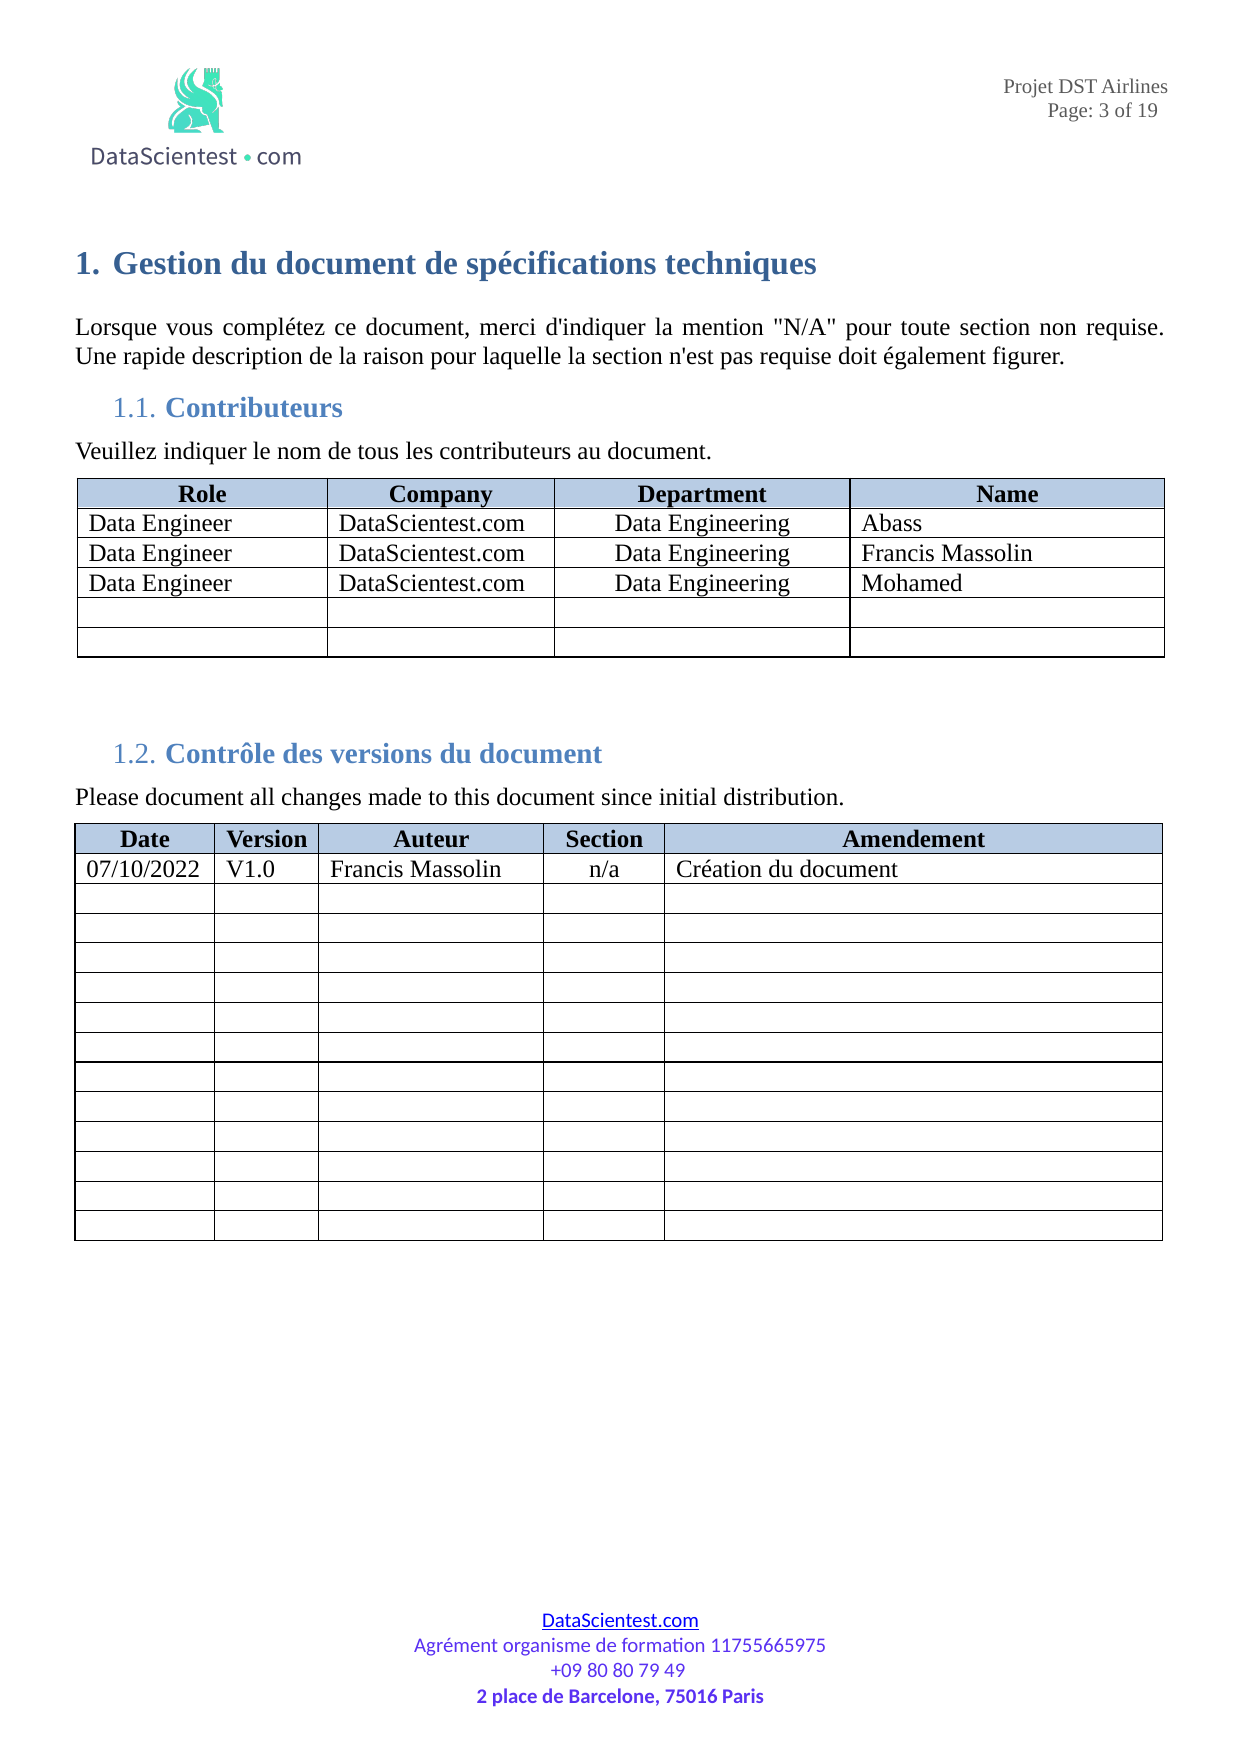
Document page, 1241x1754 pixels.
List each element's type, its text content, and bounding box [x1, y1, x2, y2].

table_cell [555, 628, 849, 656]
table_cell [76, 943, 214, 972]
table_cell [319, 884, 543, 912]
table_cell [665, 1182, 1162, 1210]
table_cell [665, 973, 1162, 1002]
table_cell [544, 1182, 664, 1210]
table_cell [665, 1063, 1162, 1091]
table_cell Data Engineering [555, 568, 849, 597]
table_cell DataScientest.com [328, 538, 554, 567]
table_cell [215, 943, 318, 972]
table_cell [215, 1092, 318, 1121]
subtitle Gestion du document de spécifications techniques [75, 244, 1166, 282]
table_header Version [215, 824, 318, 853]
table_cell [319, 1003, 543, 1032]
table_cell [319, 1063, 543, 1091]
table_header Amendement [665, 824, 1162, 853]
table_cell [328, 598, 554, 627]
table_cell [319, 973, 543, 1002]
table_cell [215, 1003, 318, 1032]
table_cell [319, 1152, 543, 1181]
table_cell [78, 628, 327, 656]
table_cell Francis Massolin [319, 854, 543, 883]
table_cell [544, 884, 664, 912]
table_cell [319, 1033, 543, 1061]
table_cell [319, 1122, 543, 1151]
table_cell [665, 914, 1162, 942]
table_cell [665, 1092, 1162, 1121]
table_cell [665, 1122, 1162, 1151]
table_cell [76, 1033, 214, 1061]
table_cell [215, 884, 318, 912]
table_cell [76, 1211, 214, 1240]
table_cell [328, 628, 554, 656]
table_cell [76, 1063, 214, 1091]
table_cell [851, 598, 1164, 627]
table_cell [76, 1092, 214, 1121]
table_cell [544, 1152, 664, 1181]
table_cell [319, 914, 543, 942]
table_cell [76, 973, 214, 1002]
table_cell [215, 1033, 318, 1061]
picture [75, 45, 321, 195]
table_cell [665, 943, 1162, 972]
table_header Section [544, 824, 664, 853]
table_cell [76, 914, 214, 942]
table_cell Création du document [665, 854, 1162, 883]
table_header Date [76, 824, 214, 853]
table_cell [215, 1152, 318, 1181]
table_cell Data Engineer [78, 568, 327, 597]
table_cell [544, 914, 664, 942]
table_cell DataScientest.com [328, 509, 554, 537]
subtitle Contributeurs [112, 390, 1166, 424]
table_cell Abass [851, 509, 1164, 537]
table_cell [76, 1152, 214, 1181]
table_cell [76, 1003, 214, 1032]
table_cell [215, 1211, 318, 1240]
table_cell Mohamed [851, 568, 1164, 597]
table_cell V1.0 [215, 854, 318, 883]
table_cell [665, 884, 1162, 912]
table_cell [76, 1122, 214, 1151]
table_cell [544, 1211, 664, 1240]
table_cell [665, 1033, 1162, 1061]
table_header Name [851, 479, 1164, 507]
table_cell [78, 598, 327, 627]
table_cell 07/10/2022 [76, 854, 214, 883]
table_cell [215, 914, 318, 942]
table_cell Data Engineering [555, 509, 849, 537]
table_header Role [78, 479, 327, 507]
table_cell [544, 1092, 664, 1121]
table_cell [215, 1182, 318, 1210]
table_cell [555, 598, 849, 627]
table_cell [544, 1122, 664, 1151]
table_cell [851, 628, 1164, 656]
table_cell [319, 943, 543, 972]
subtitle Contrôle des versions du document [112, 736, 1166, 769]
table_cell [665, 1211, 1162, 1240]
table_cell Francis Massolin [851, 538, 1164, 567]
table_cell [215, 1122, 318, 1151]
table_header Company [328, 479, 554, 507]
table_cell [215, 1063, 318, 1091]
table_header Auteur [319, 824, 543, 853]
table_cell [665, 1152, 1162, 1181]
table_cell [76, 884, 214, 912]
table_cell Data Engineer [78, 538, 327, 567]
text Please document all changes made to this document since initial distribution. [75, 782, 1166, 811]
table_cell [319, 1092, 543, 1121]
table_cell [76, 1182, 214, 1210]
table_cell Data Engineering [555, 538, 849, 567]
table_cell [319, 1182, 543, 1210]
table_cell [544, 1003, 664, 1032]
table_cell Data Engineer [78, 509, 327, 537]
table_header Department [555, 479, 849, 507]
table_cell DataScientest.com [328, 568, 554, 597]
table_cell [544, 943, 664, 972]
table_cell [665, 1003, 1162, 1032]
table_cell [544, 1033, 664, 1061]
text Veuillez indiquer le nom de tous les contributeurs au document. [75, 436, 1166, 465]
table_cell n/a [544, 854, 664, 883]
text Lorsque vous complétez ce document, merci d'indiquer la mention "N/A" pour toute section non requise. Une rapide description de la raison pour laquelle la section n'est pas requise doit également figurer. [75, 312, 1166, 369]
table_cell [544, 1063, 664, 1091]
table_cell [319, 1211, 543, 1240]
table_cell [215, 973, 318, 1002]
table_cell [544, 973, 664, 1002]
